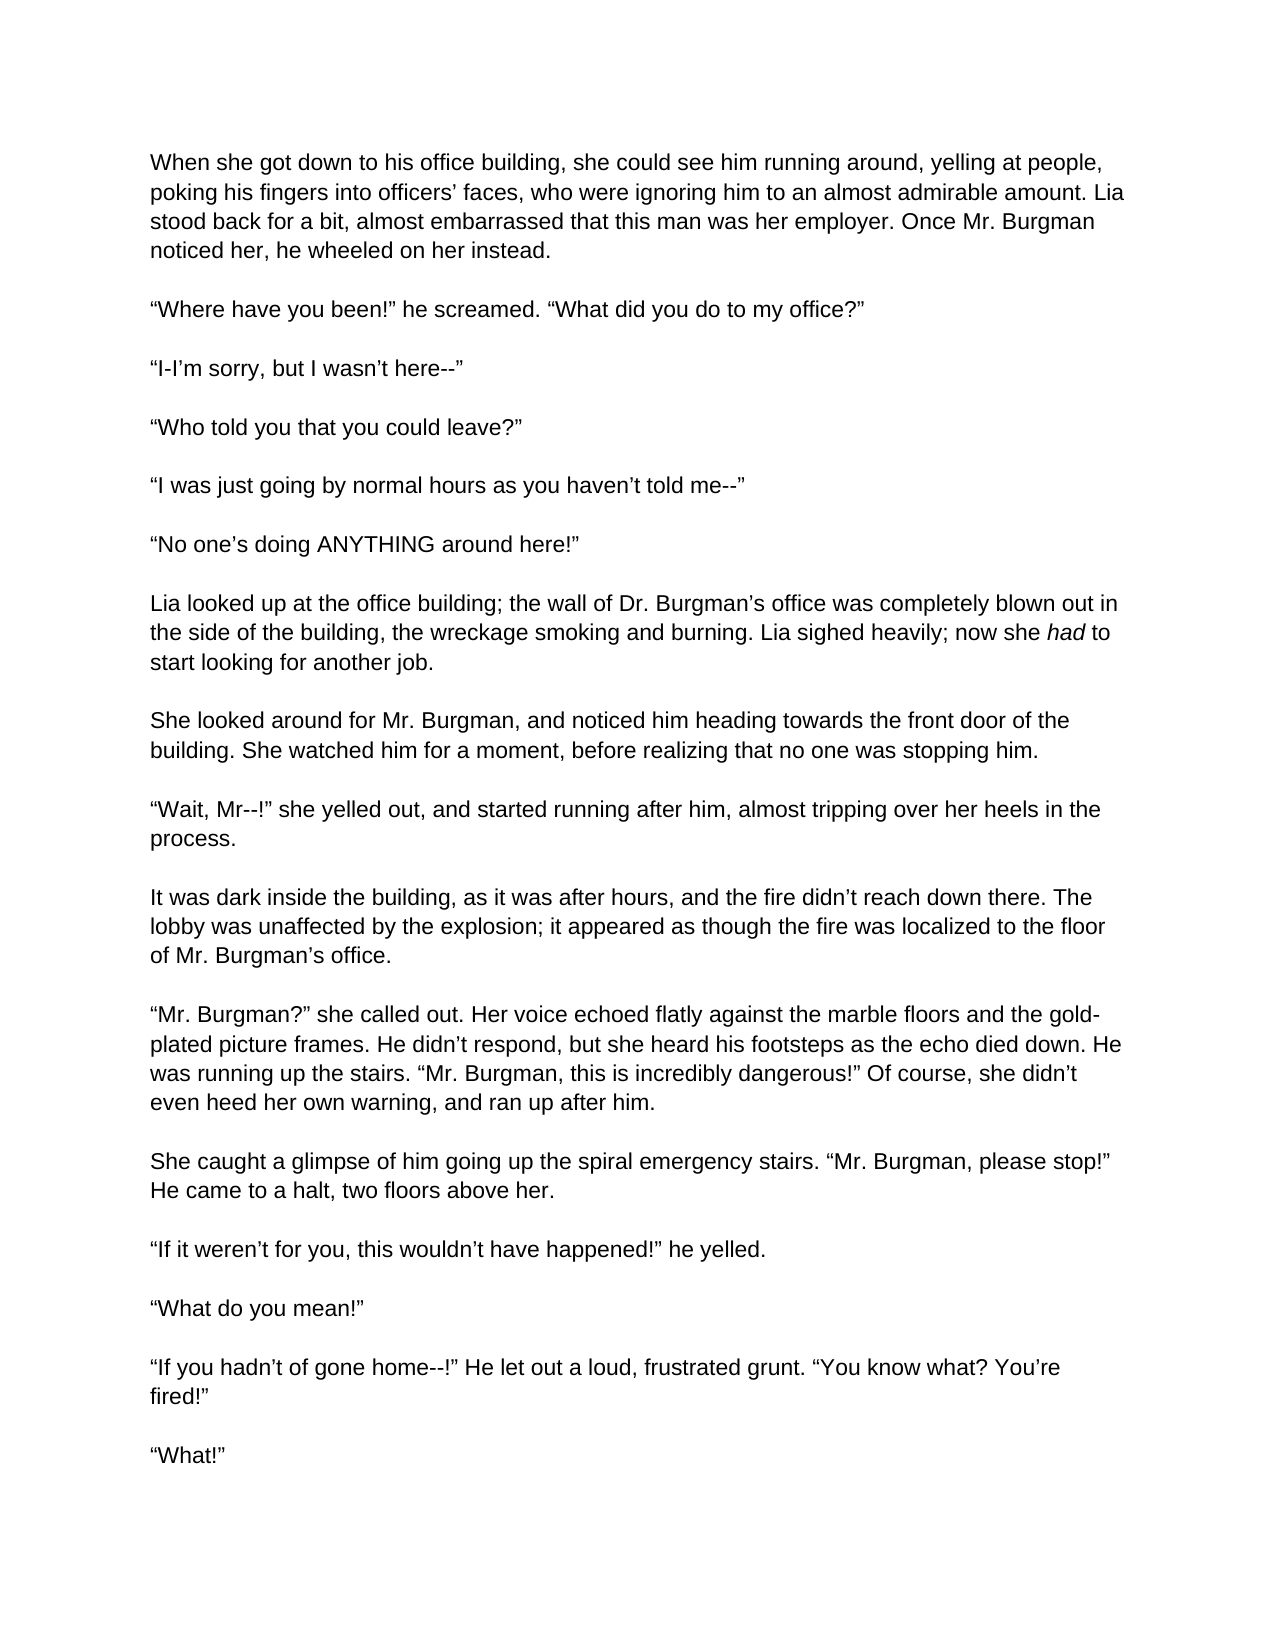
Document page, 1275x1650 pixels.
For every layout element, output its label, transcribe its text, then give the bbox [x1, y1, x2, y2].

text She caught a glimpse of him going up the spiral emergency stairs. “Mr. Burgman, please stop!” He came to a halt, two floors above her. [150, 1149, 1125, 1204]
text “If you hadn’t of gone home--!” He let out a loud, frustrated grunt. “You know what? You’re fired!” [150, 1354, 1125, 1409]
text “Who told you that you could leave?” [150, 414, 1125, 440]
text She looked around for Mr. Burgman, and noticed him heading towards the front door of the building. She watched him for a moment, before realizing that no one was stopping him. [150, 708, 1125, 763]
text “What!” [150, 1442, 1125, 1468]
text “What do you mean!” [150, 1296, 1125, 1321]
text “I was just going by normal hours as you haven’t told me--” [150, 473, 1125, 499]
text “If it weren’t for you, this wouldn’t have happened!” he yelled. [150, 1237, 1125, 1262]
text “Mr. Burgman?” she called out. Her voice echoed flatly against the marble floors and the gold-plated picture frames. He didn’t respond, but she heard his footsteps as the echo died down. He was running up the stairs. “Mr. Burgman, this is incredibly dangerous!” Of course, she didn’t even heed her own warning, and ran up after him. [150, 1002, 1125, 1116]
text “Wait, Mr--!” she yelled out, and started running after him, almost tripping over her heels in the process. [150, 796, 1125, 851]
text “Where have you been!” he screamed. “What did you do to my office?” [150, 297, 1125, 322]
text Lia looked up at the office building; the wall of Dr. Burgman’s office was completely blown out in the side of the building, the wreckage smoking and burning. Lia sighed heavily; now she had to start looking for another job. [150, 591, 1125, 675]
text “I-I’m sorry, but I wasn’t here--” [150, 356, 1125, 381]
text It was dark inside the building, as it was after hours, and the fire didn’t reach down there. The lobby was unaffected by the explosion; it appeared as though the fire was localized to the floor of Mr. Burgman’s office. [150, 884, 1125, 969]
text When she got down to his office building, she could see him running around, yelling at people, poking his fingers into officers’ faces, who were ignoring him to an almost admirable amount. Lia stood back for a bit, almost embarrassed that this man was her employer. Once Mr. Burgman noticed her, he wheeled on her instead. [150, 150, 1125, 264]
text “No one’s doing ANYTHING around here!” [150, 532, 1125, 557]
